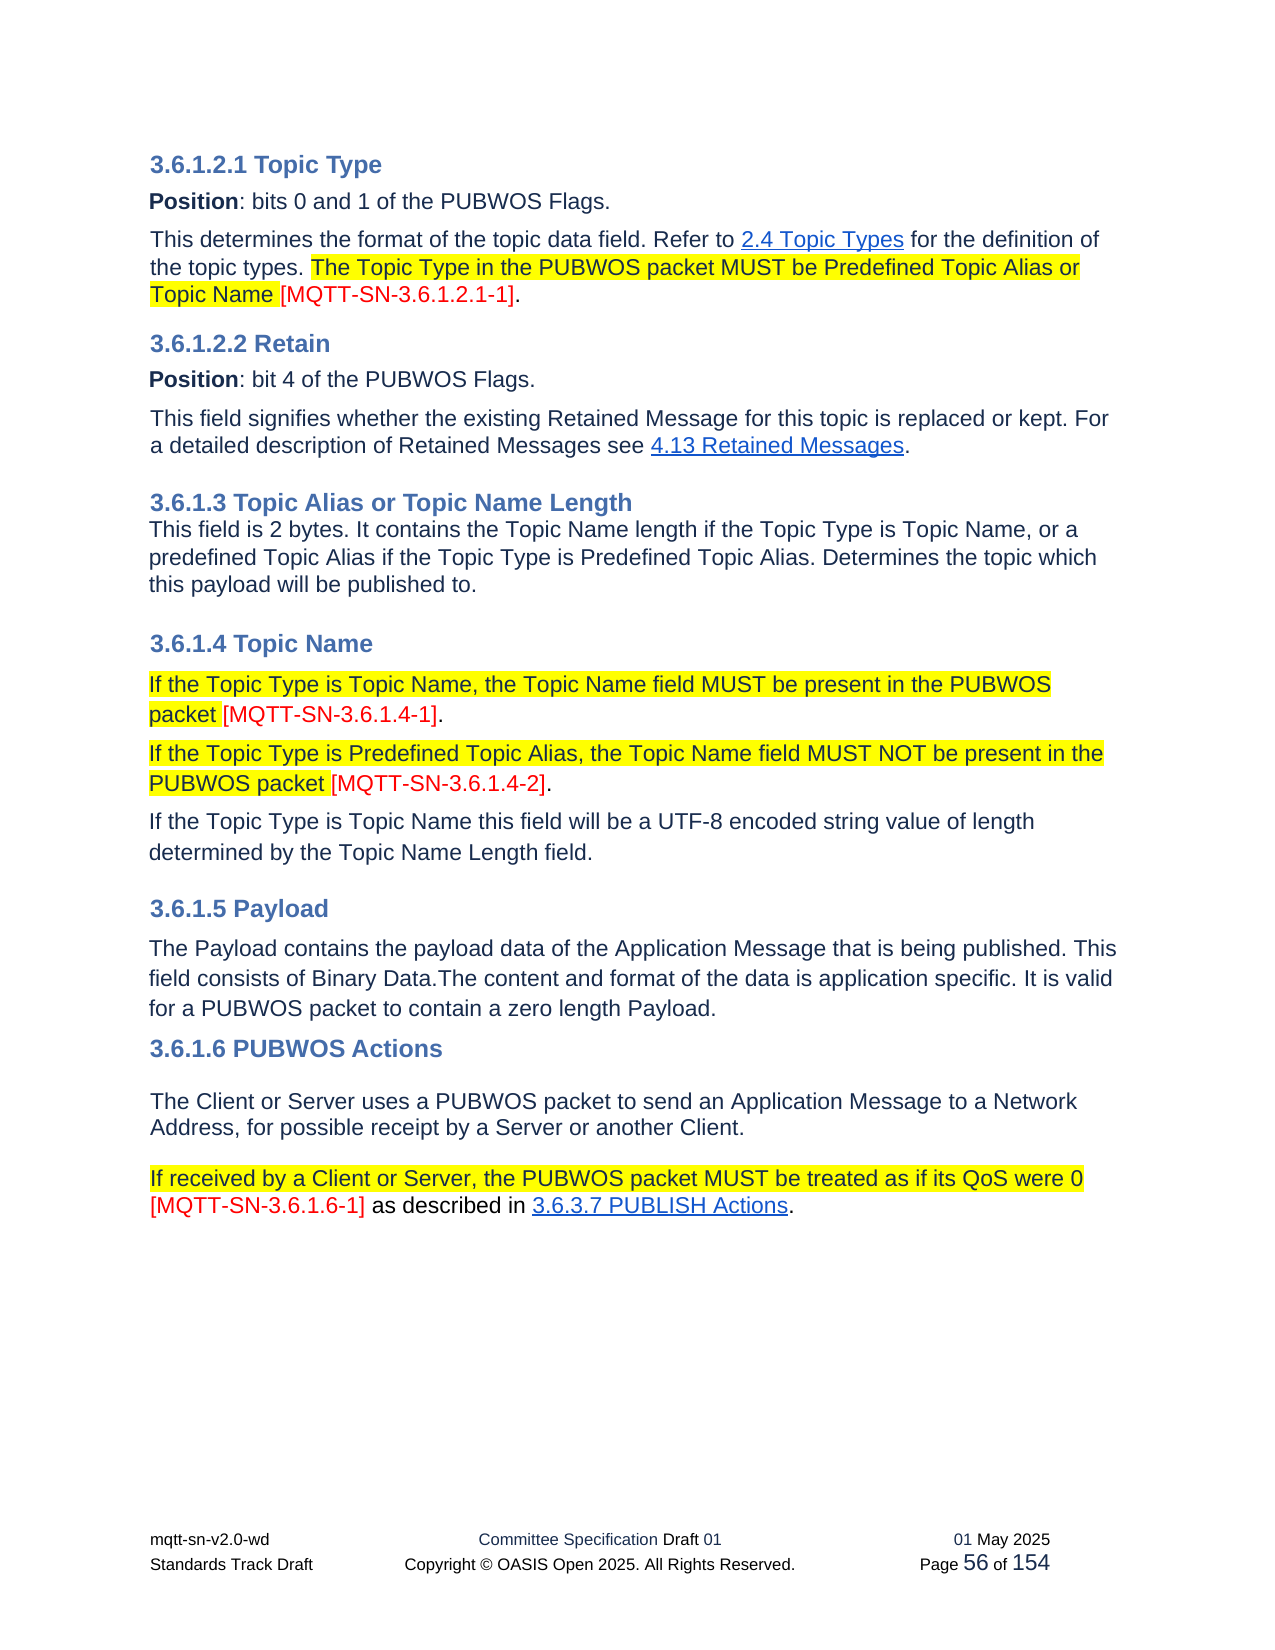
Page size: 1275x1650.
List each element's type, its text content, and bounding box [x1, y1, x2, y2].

subtitle 3.6.1.3 Topic Alias or Topic Name Length [150, 488, 1124, 516]
subtitle 3.6.1.6 PUBWOS Actions [149, 1034, 1124, 1063]
text If received by a Client or Server, the PUBWOS packet MUST be treated as if its QoS were 0 [MQTT-SN-3.6.1.6-1] as described in 3.6.3.7 PUBLISH Actions. [150, 1165, 1125, 1218]
text Position: bit 4 of the PUBWOS Flags. [148, 366, 1124, 392]
text Position: bits 0 and 1 of the PUBWOS Flags. [148, 188, 1124, 214]
text The Payload contains the payload data of the Application Message that is being published. This field consists of Binary Data.The content and format of the data is application specific. It is valid for a PUBWOS packet to contain a zero length Payload. [148, 935, 1124, 1022]
text The Client or Server uses a PUBWOS packet to send an Application Message to a Network Address, for possible receipt by a Server or another Client. [150, 1088, 1125, 1140]
subtitle 3.6.1.5 Payload [150, 894, 1124, 922]
subtitle 3.6.1.2.1 Topic Type [150, 150, 1124, 179]
text If the Topic Type is Topic Name this field will be a UTF-8 encoded string value of length determined by the Topic Name Length field. [148, 808, 1124, 865]
text This determines the format of the topic data field. Refer to 2.4 Topic Types for the definition of the topic types. The Topic Type in the PUBWOS packet MUST be Predefined Topic Alias or Topic Name [MQTT-SN-3.6.1.2.1-1]. [150, 226, 1124, 307]
text If the Topic Type is Topic Name, the Topic Name field MUST be present in the PUBWOS packet [MQTT-SN-3.6.1.4-1]. [148, 671, 1124, 727]
subtitle 3.6.1.4 Topic Name [150, 629, 1124, 658]
text This field is 2 bytes. It contains the Topic Name length if the Topic Type is Topic Name, or a predefined Topic Alias if the Topic Type is Predefined Topic Alias. Determines the topic which this payload will be published to. [148, 516, 1124, 597]
text If the Topic Type is Predefined Topic Alias, the Topic Name field MUST NOT be present in the PUBWOS packet [MQTT-SN-3.6.1.4-2]. [148, 739, 1124, 796]
subtitle 3.6.1.2.2 Retain [150, 328, 1124, 357]
text This field signifies whether the existing Retained Message for this topic is replaced or kept. For a detailed description of Retained Messages see 4.13 Retained Messages. [150, 405, 1124, 458]
